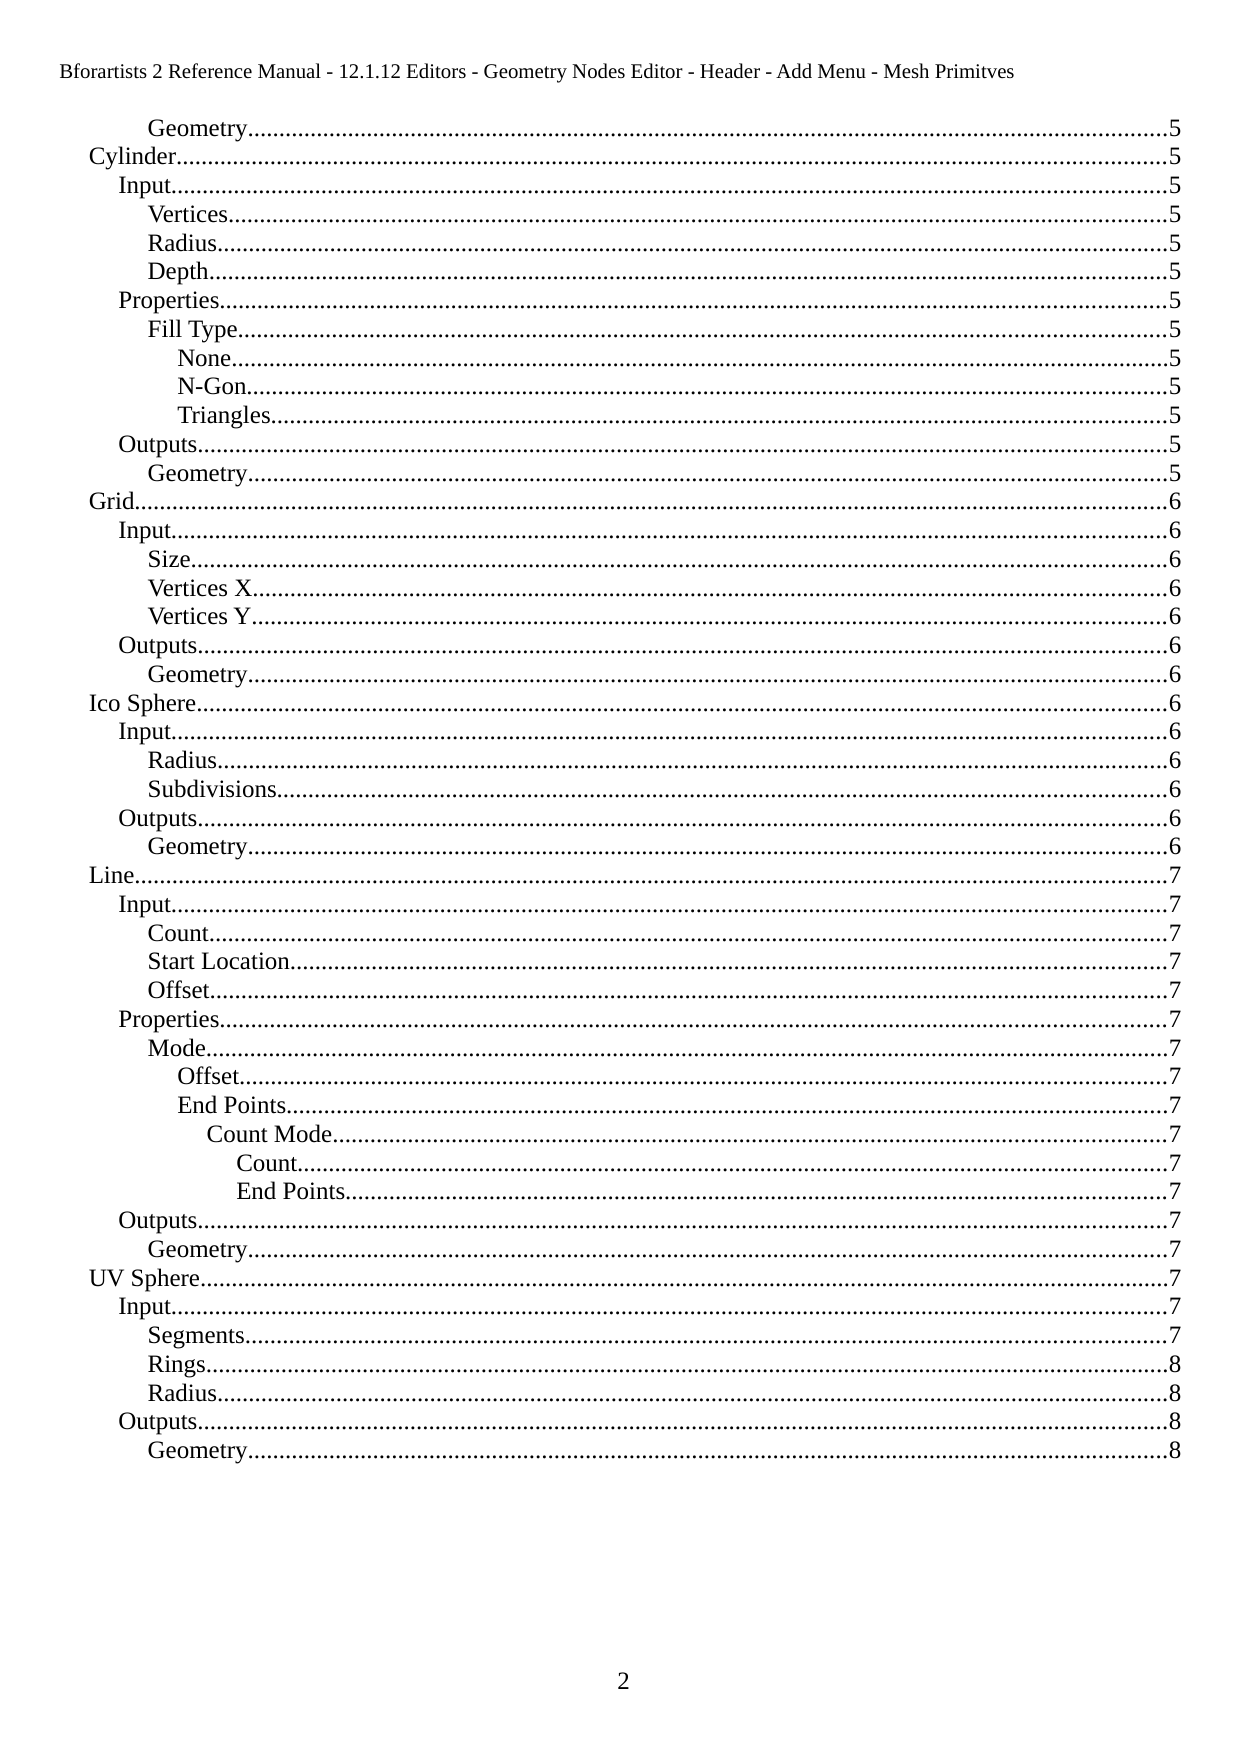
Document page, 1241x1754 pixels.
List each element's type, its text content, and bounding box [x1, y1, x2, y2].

text UV Sphere 7 [88, 1263, 1181, 1291]
text Outputs 7 [118, 1205, 1181, 1234]
text Geometry 5 [147, 458, 1181, 486]
text Offset 7 [177, 1061, 1181, 1090]
text Triangles 5 [177, 400, 1181, 429]
text N-Gon 5 [177, 371, 1181, 400]
text Geometry 7 [147, 1234, 1181, 1263]
text Segments 7 [147, 1320, 1181, 1349]
text End Points 7 [177, 1090, 1181, 1119]
text Vertices X 6 [147, 573, 1181, 601]
text Line 7 [88, 860, 1181, 889]
text Start Location 7 [147, 946, 1181, 975]
text Count 7 [236, 1148, 1181, 1176]
text Radius 8 [147, 1378, 1181, 1406]
text Outputs 6 [118, 630, 1181, 659]
text Vertices 5 [147, 199, 1181, 228]
text Count 7 [147, 918, 1181, 946]
text Input 7 [118, 1291, 1181, 1320]
text Geometry 6 [147, 831, 1181, 860]
text Vertices Y 6 [147, 601, 1181, 630]
text Size 6 [147, 544, 1181, 573]
text Geometry 5 [147, 113, 1181, 141]
text None 5 [177, 343, 1181, 371]
text Cylinder 5 [88, 141, 1181, 170]
text Radius 5 [147, 228, 1181, 256]
text Grid 6 [88, 486, 1181, 515]
text Geometry 8 [147, 1435, 1181, 1464]
text Properties 5 [118, 285, 1181, 314]
text Input 5 [118, 170, 1181, 199]
text Outputs 8 [118, 1406, 1181, 1435]
text Mode 7 [147, 1033, 1181, 1061]
text Properties 7 [118, 1004, 1181, 1033]
text Fill Type 5 [147, 314, 1181, 343]
text Input 7 [118, 889, 1181, 918]
text Outputs 6 [118, 803, 1181, 831]
text Ico Sphere 6 [88, 688, 1181, 716]
text End Points 7 [236, 1176, 1181, 1205]
text Geometry 6 [147, 659, 1181, 688]
text Subdivisions 6 [147, 774, 1181, 803]
text Input 6 [118, 515, 1181, 544]
text Outputs 5 [118, 429, 1181, 458]
text Count Mode 7 [206, 1119, 1181, 1148]
text Input 6 [118, 716, 1181, 745]
text Radius 6 [147, 745, 1181, 774]
text Offset 7 [147, 975, 1181, 1004]
text Rings 8 [147, 1349, 1181, 1378]
text Depth 5 [147, 256, 1181, 285]
